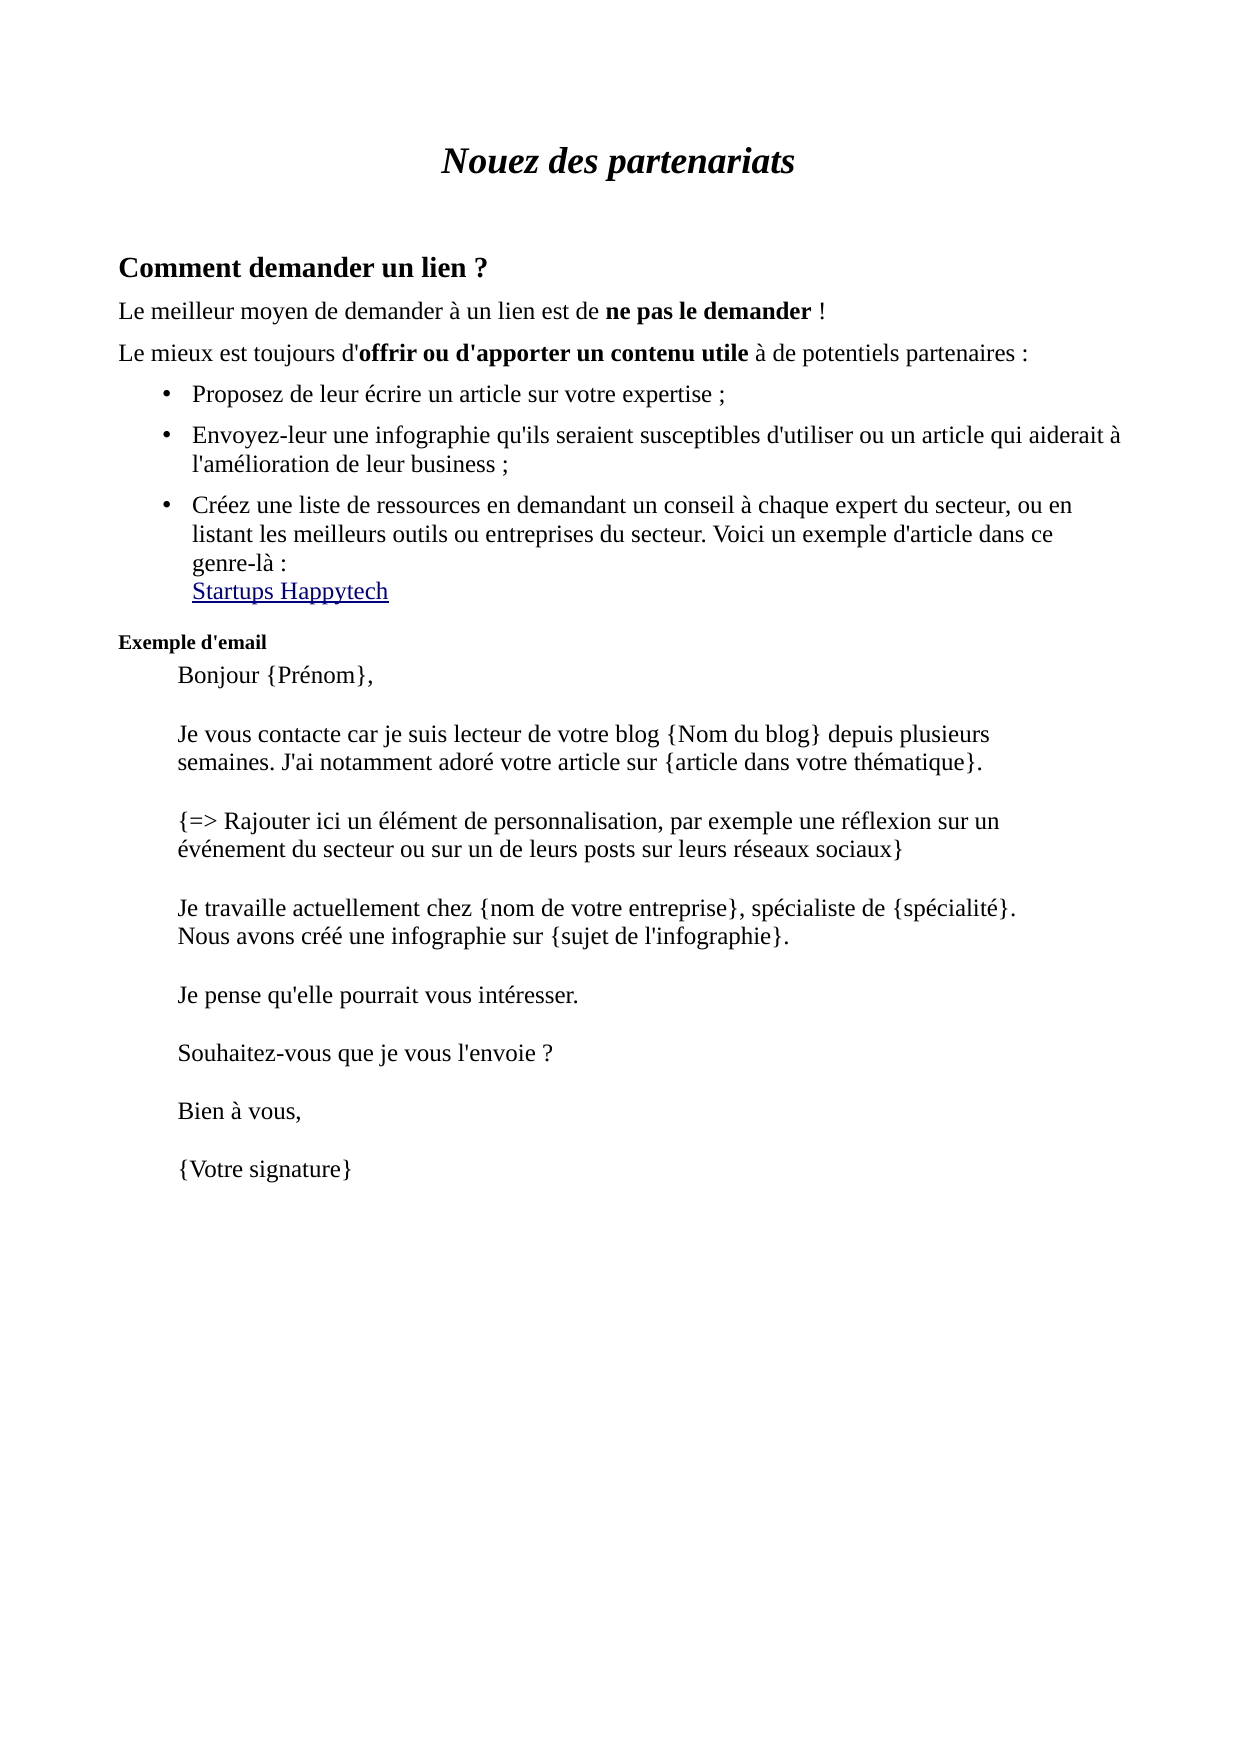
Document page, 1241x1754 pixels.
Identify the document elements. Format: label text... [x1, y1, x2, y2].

text Souhaitez-vous que je vous l'envoie ? [177, 1038, 1063, 1067]
subtitle Comment demander un lien ? [118, 250, 1122, 284]
text Le mieux est toujours d'offrir ou d'apporter un contenu utile à de potentiels partenaires : [118, 338, 1122, 366]
text {=> Rajouter ici un élément de personnalisation, par exemple une réflexion sur un événement du secteur ou sur un de leurs posts sur leurs réseaux sociaux} [177, 806, 1063, 863]
text Je pense qu'elle pourrait vous intéresser. [177, 980, 1063, 1008]
subtitle Nouez des partenariats [118, 139, 1122, 182]
text Je travaille actuellement chez {nom de votre entreprise}, spécialiste de {spécialité}. Nous avons créé une infographie sur {sujet de l'infographie}. [177, 893, 1063, 950]
list Créez une liste de ressources en demandant un conseil à chaque expert du secteur, ou en listant les meilleurs outils ou entreprises du secteur. Voici un exemple d'article dans ce genre-là : Startups Happytech [162, 490, 1122, 605]
list Envoyez-leur une infographie qu'ils seraient susceptibles d'utiliser ou un article qui aiderait à l'amélioration de leur business ; [162, 420, 1122, 478]
subtitle Exemple d'email [118, 630, 1122, 654]
text Le meilleur moyen de demander à un lien est de ne pas le demander ! [118, 296, 1122, 325]
text Bien à vous, [177, 1096, 1063, 1125]
text Je vous contacte car je suis lecteur de votre blog {Nom du blog} depuis plusieurs semaines. J'ai notamment adoré votre article sur {article dans votre thématique}. [177, 719, 1063, 776]
list Proposez de leur écrire un article sur votre expertise ; [162, 379, 1122, 408]
text Bonjour {Prénom}, [177, 661, 1063, 689]
text {Votre signature} [177, 1154, 1063, 1183]
